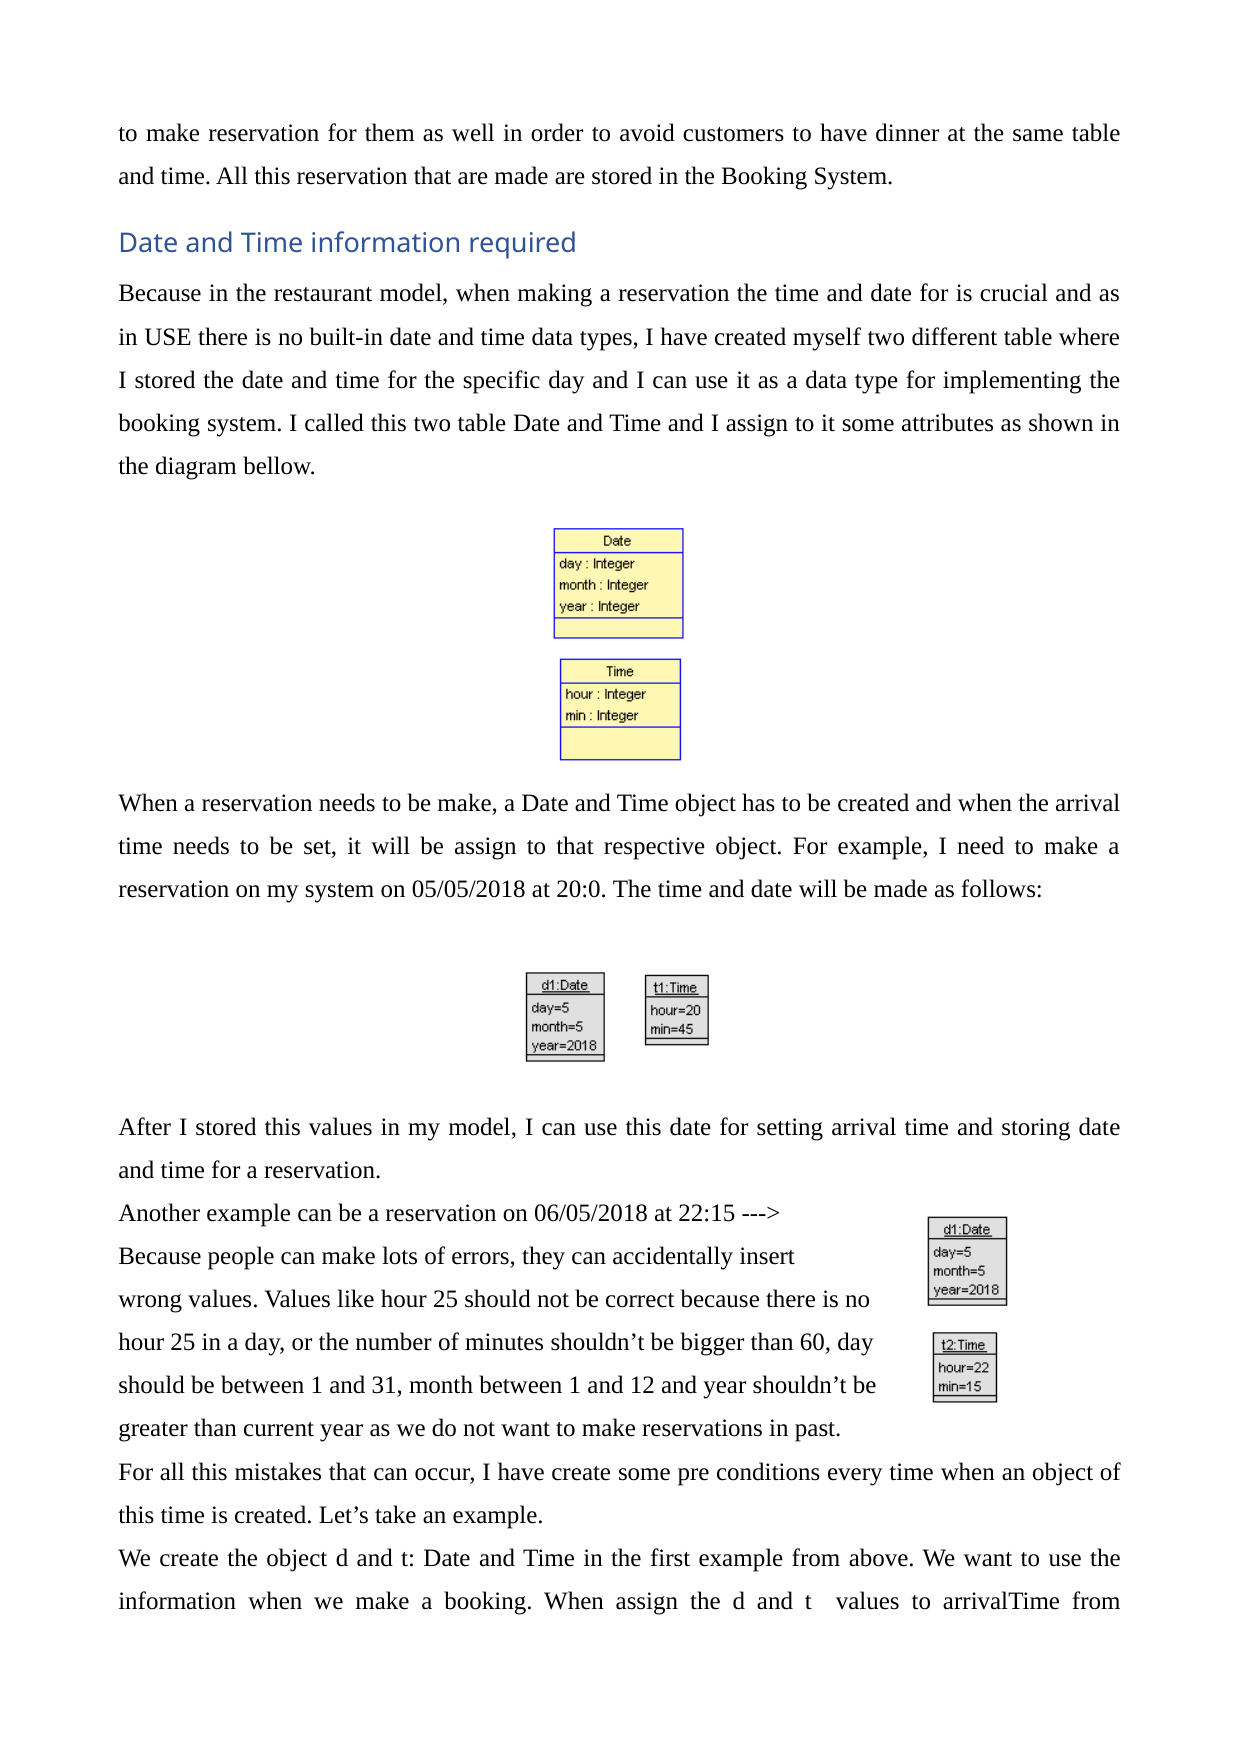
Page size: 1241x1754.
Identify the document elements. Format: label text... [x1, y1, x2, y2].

text wrong values. Values like hour 25 should not be correct because there is no [118, 1284, 914, 1313]
text [1025, 1241, 1122, 1270]
text greater than current year as we do not want to make reservations in past. [118, 1413, 1122, 1442]
text Because in the restaurant model, when making a reservation the time and date for is crucial and as in USE there is no built-in date and time data types, I have created myself two different table where I stored the date and time for the specific day and I can use it as a data type for implementing the booking system. I called this two table Date and Time and I assign to it some attributes as shown in the diagram bellow. [118, 278, 1122, 480]
text We create the object d and t: Date and Time in the first example from above. We want to use the information when we make a booking. When assign the d and t values to arrivalTime from [118, 1543, 1122, 1615]
text should be between 1 and 31, month between 1 and 12 and year shouldn’t be [118, 1370, 914, 1399]
text [1025, 1198, 1122, 1227]
subtitle Date and Time information required [118, 223, 1122, 260]
text Another example can be a reservation on 06/05/2018 at 22:15 ---> [118, 1198, 914, 1227]
text Because people can make lots of errors, they can accidentally insert [118, 1241, 914, 1270]
text hour 25 in a day, or the number of minutes shouldn’t be bigger than 60, day [118, 1327, 914, 1356]
text to make reservation for them as well in order to avoid customers to have dinner at the same table and time. All this reservation that are made are stored in the Booking System. [118, 118, 1122, 190]
text When a reservation needs to be make, a Date and Time object has to be created and when the arrival time needs to be set, it will be assign to that respective object. For example, I need to make a reservation on my system on 05/05/2018 at 20:0. The time and date will be made as follows: [118, 788, 1122, 903]
text [1025, 1370, 1122, 1399]
text For all this mistakes that can occur, I have create some pre conditions every time when an object of this time is created. Let’s take an example. [118, 1457, 1122, 1528]
text After I stored this values in my model, I can use this date for setting arrival time and storing date and time for a reservation. [118, 1112, 1122, 1183]
text [1025, 1327, 1122, 1356]
text [1025, 1284, 1122, 1313]
